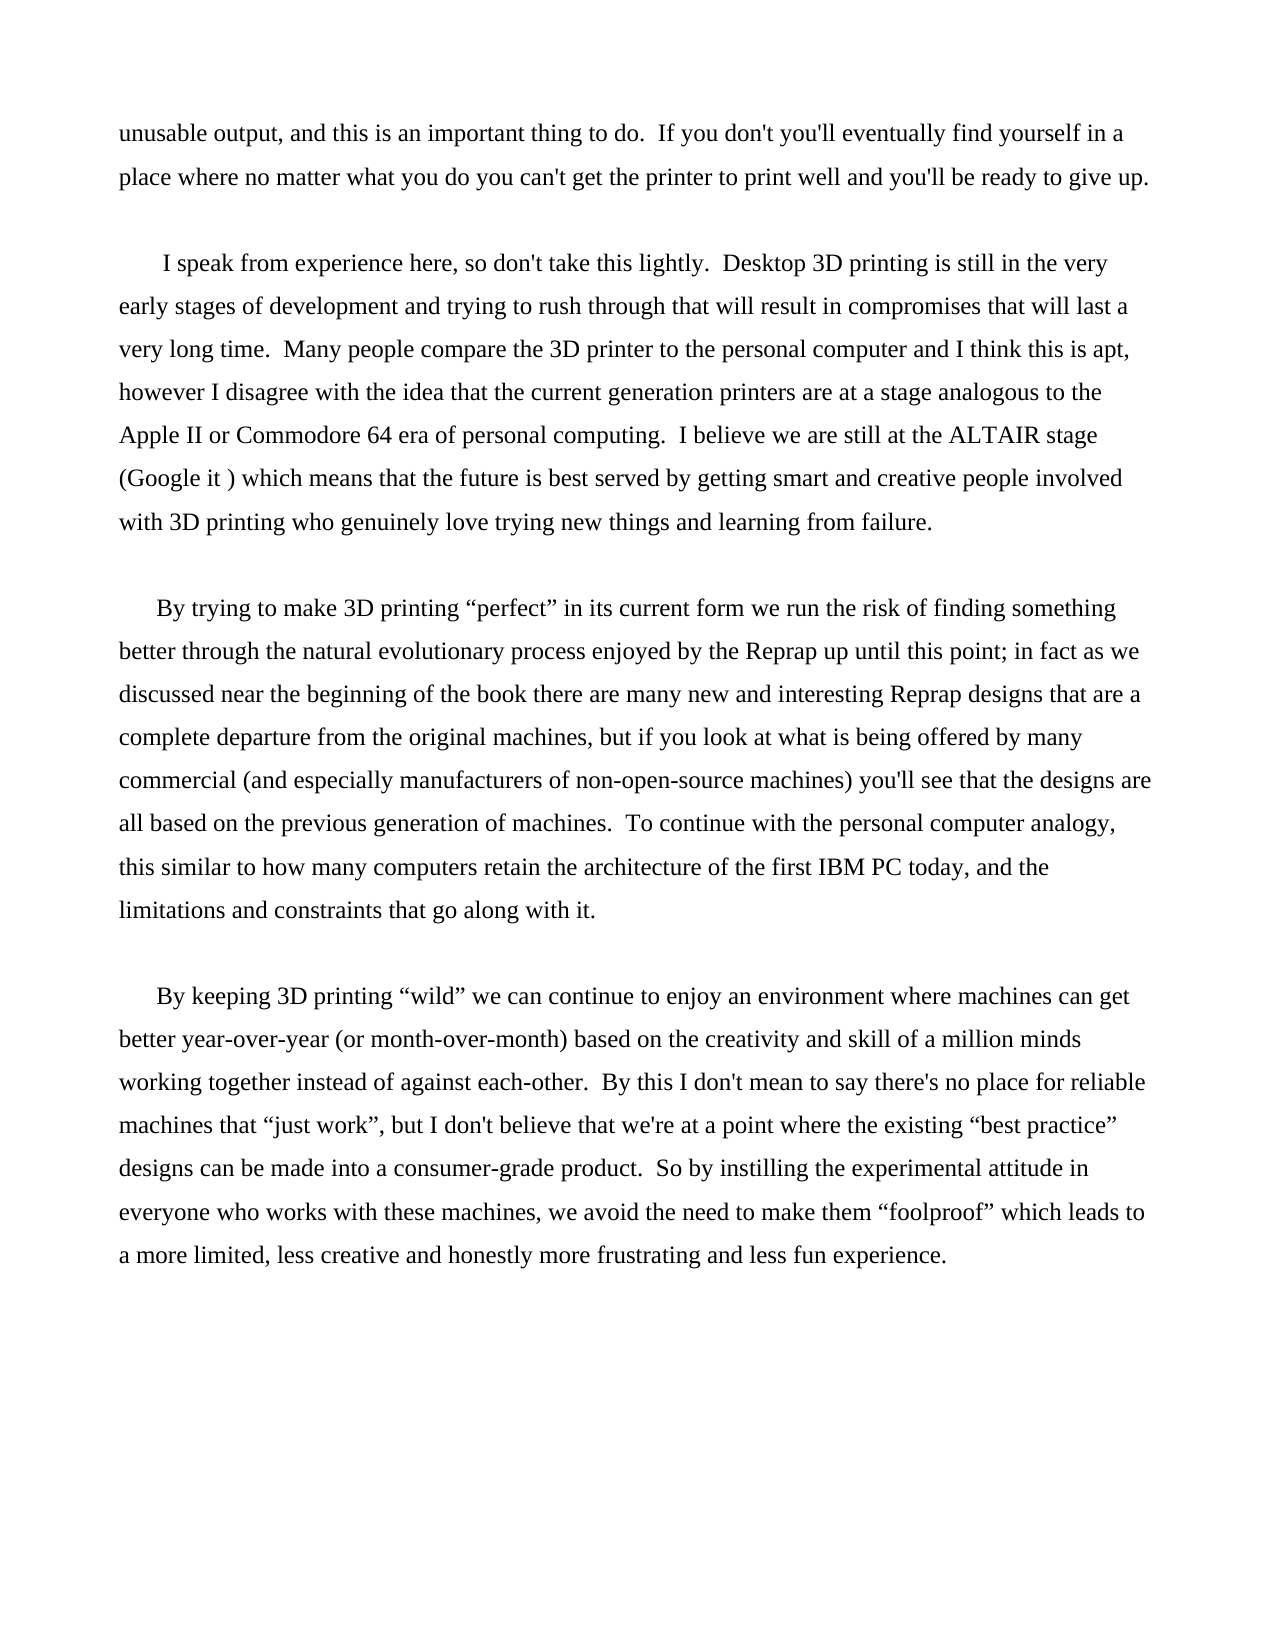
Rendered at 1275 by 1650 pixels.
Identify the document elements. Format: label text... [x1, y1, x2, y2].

text By keeping 3D printing “wild” we can continue to enjoy an environment where machines can get better year-over-year (or month-over-month) based on the creativity and skill of a million minds working together instead of against each-other. By this I don't mean to say there's no place for reliable machines that “just work”, but I don't believe that we're at a point where the existing “best practice” designs can be made into a consumer-grade product. So by instilling the experimental attitude in everyone who works with these machines, we avoid the need to make them “foolproof” which leads to a more limited, less creative and honestly more frustrating and less fun experience. [118, 981, 1156, 1268]
text I speak from experience here, so don't take this lightly. Desktop 3D printing is still in the very early stages of development and trying to rush through that will result in compromises that will last a very long time. Many people compare the 3D printer to the personal computer and I think this is apt, however I disagree with the idea that the current generation printers are at a stage analogous to the Apple II or Commodore 64 era of personal computing. I believe we are still at the ALTAIR stage (Google it ) which means that the future is best served by getting smart and creative people involved with 3D printing who genuinely love trying new things and learning from failure. [118, 248, 1156, 535]
text By trying to make 3D printing “perfect” in its current form we run the risk of finding something better through the natural evolutionary process enjoyed by the Reprap up until this point; in fact as we discussed near the beginning of the book there are many new and interesting Reprap designs that are a complete departure from the original machines, but if you look at what is being offered by many commercial (and especially manufacturers of non-open-source machines) you'll see that the designs are all based on the previous generation of machines. To continue with the personal computer analogy, this similar to how many computers retain the architecture of the first IBM PC today, and the limitations and constraints that go along with it. [118, 593, 1156, 923]
text unusable output, and this is an important thing to do. If you don't you'll eventually find yourself in a place where no matter what you do you can't get the printer to print well and you'll be ready to give up. [118, 118, 1156, 190]
